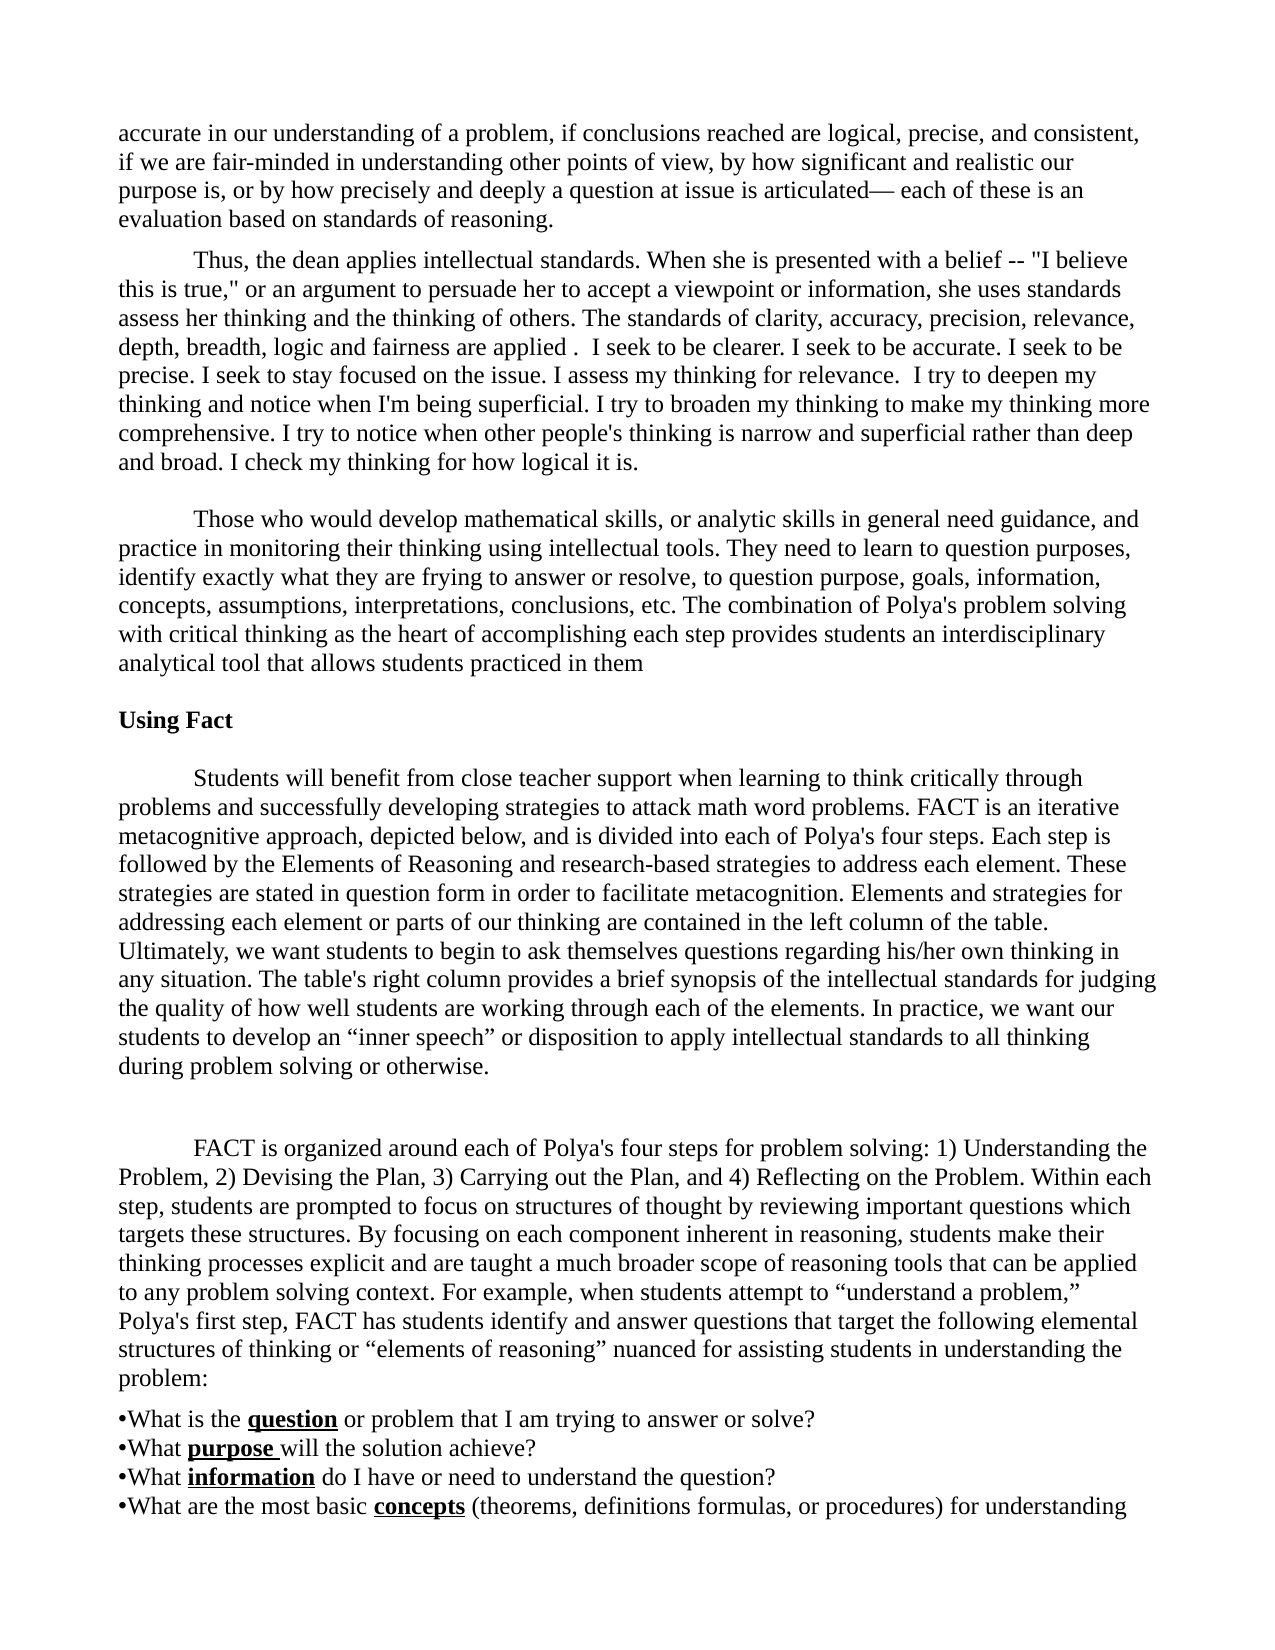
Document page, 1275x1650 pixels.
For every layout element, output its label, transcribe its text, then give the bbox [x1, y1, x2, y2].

text Those who would develop mathematical skills, or analytic skills in general need guidance, and practice in monitoring their thinking using intellectual tools. They need to learn to question purposes, identify exactly what they are frying to answer or resolve, to question purpose, goals, information, concepts, assumptions, interpretations, conclusions, etc. The combination of Polya's problem solving with critical thinking as the heart of accomplishing each step provides students an interdisciplinary analytical tool that allows students practiced in them [118, 504, 1157, 677]
text FACT is organized around each of Polya's four steps for problem solving: 1) Understanding the Problem, 2) Devising the Plan, 3) Carrying out the Plan, and 4) Reflecting on the Problem. Within each step, students are prompted to focus on structures of thought by reviewing important questions which targets these structures. By focusing on each component inherent in reasoning, students make their thinking processes explicit and are taught a much broader scope of reasoning tools that can be applied to any problem solving context. For example, when students attempt to “understand a problem,” Polya's first step, FACT has students identify and answer questions that target the following elemental structures of thinking or “elements of reasoning” nuanced for assisting students in understanding the problem: [118, 1133, 1157, 1392]
text Using Fact [118, 706, 1157, 734]
text accurate in our understanding of a problem, if conclusions reached are logical, precise, and consistent, if we are fair-minded in understanding other points of view, by how significant and realistic our purpose is, or by how precisely and deeply a question at issue is articulated— each of these is an evaluation based on standards of reasoning. [118, 118, 1157, 233]
text Thus, the dean applies intellectual standards. When she is presented with a belief -- "I believe this is true," or an argument to persuade her to accept a viewpoint or information, she uses standards assess her thinking and the thinking of others. The standards of clarity, accuracy, precision, relevance, depth, breadth, logic and fairness are applied . I seek to be clearer. I seek to be accurate. I seek to be precise. I seek to stay focused on the issue. I assess my thinking for relevance. I try to deepen my thinking and notice when I'm being superficial. I try to broaden my thinking to make my thinking more comprehensive. I try to notice when other people's thinking is narrow and superficial rather than deep and broad. I check my thinking for how logical it is. [118, 246, 1157, 476]
list What information do I have or need to understand the question? [118, 1462, 1157, 1491]
list What purpose will the solution achieve? [118, 1433, 1157, 1462]
list What are the most basic concepts (theorems, definitions formulas, or procedures) for understanding [118, 1491, 1157, 1519]
text Students will benefit from close teacher support when learning to think critically through problems and successfully developing strategies to attack math word problems. FACT is an iterative metacognitive approach, depicted below, and is divided into each of Polya's four steps. Each step is followed by the Elements of Reasoning and research-based strategies to address each element. These strategies are stated in question form in order to facilitate metacognition. Elements and strategies for addressing each element or parts of our thinking are contained in the left column of the table. Ultimately, we want students to begin to ask themselves questions regarding his/her own thinking in any situation. The table's right column provides a brief synopsis of the intellectual standards for judging the quality of how well students are working through each of the elements. In practice, we want our students to develop an “inner speech” or disposition to apply intellectual standards to all thinking during problem solving or otherwise. [118, 763, 1157, 1079]
list What is the question or problem that I am trying to answer or solve? [118, 1404, 1157, 1433]
